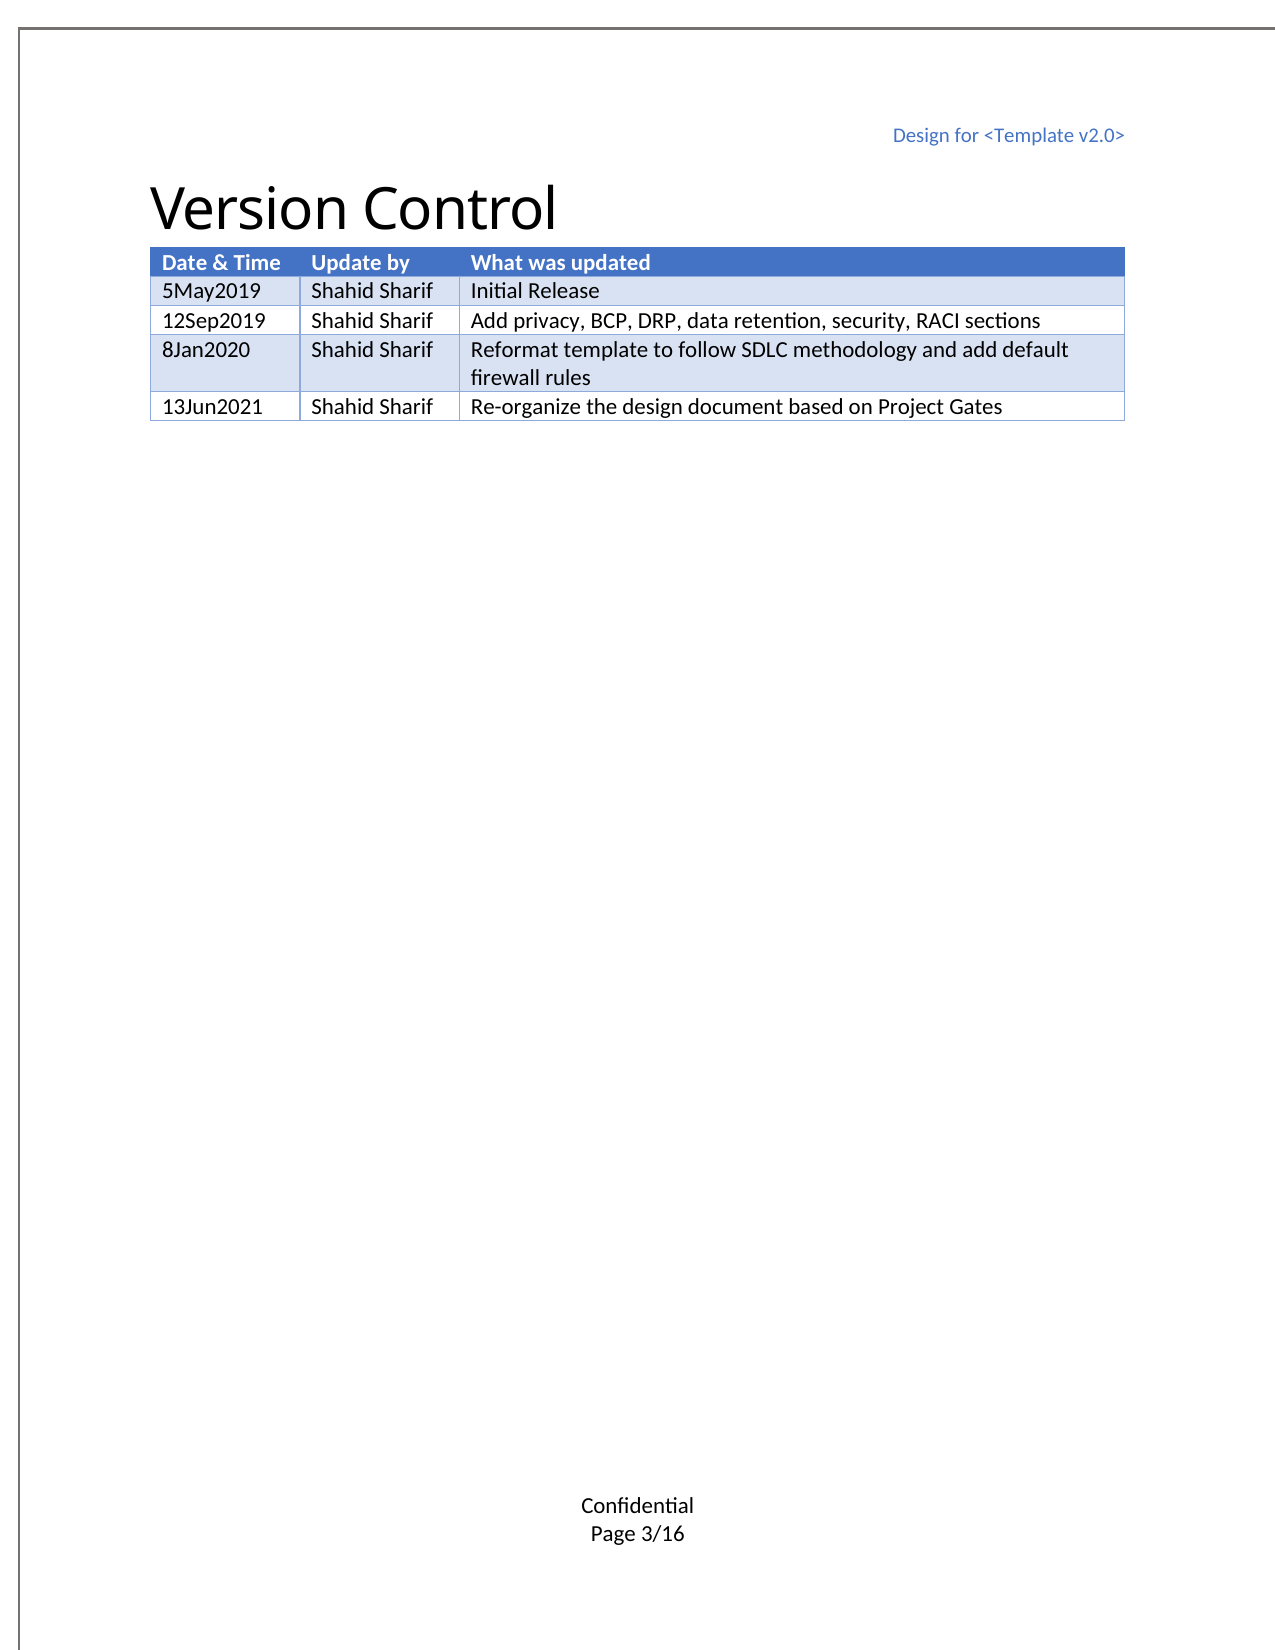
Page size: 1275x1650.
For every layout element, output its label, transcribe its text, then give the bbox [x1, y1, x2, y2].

table_cell Shahid Sharif [301, 335, 459, 391]
table_header What was updated [460, 248, 1124, 276]
table_header Date & Time [151, 248, 299, 276]
table_cell 12Sep2019 [151, 306, 299, 334]
table_cell Initial Release [460, 277, 1124, 305]
table_cell 8Jan2020 [151, 335, 299, 391]
table_cell 13Jun2021 [151, 392, 299, 420]
table_header Update by [301, 248, 459, 276]
table_cell 5May2019 [151, 277, 299, 305]
table_cell Re-organize the design document based on Project Gates [460, 392, 1124, 420]
table_cell Shahid Sharif [301, 277, 459, 305]
title Version Control [150, 167, 1125, 247]
table_cell Reformat template to follow SDLC methodology and add default firewall rules [460, 335, 1124, 391]
table_cell Shahid Sharif [301, 306, 459, 334]
table_cell Shahid Sharif [301, 392, 459, 420]
table_cell Add privacy, BCP, DRP, data retention, security, RACI sections [460, 306, 1124, 334]
